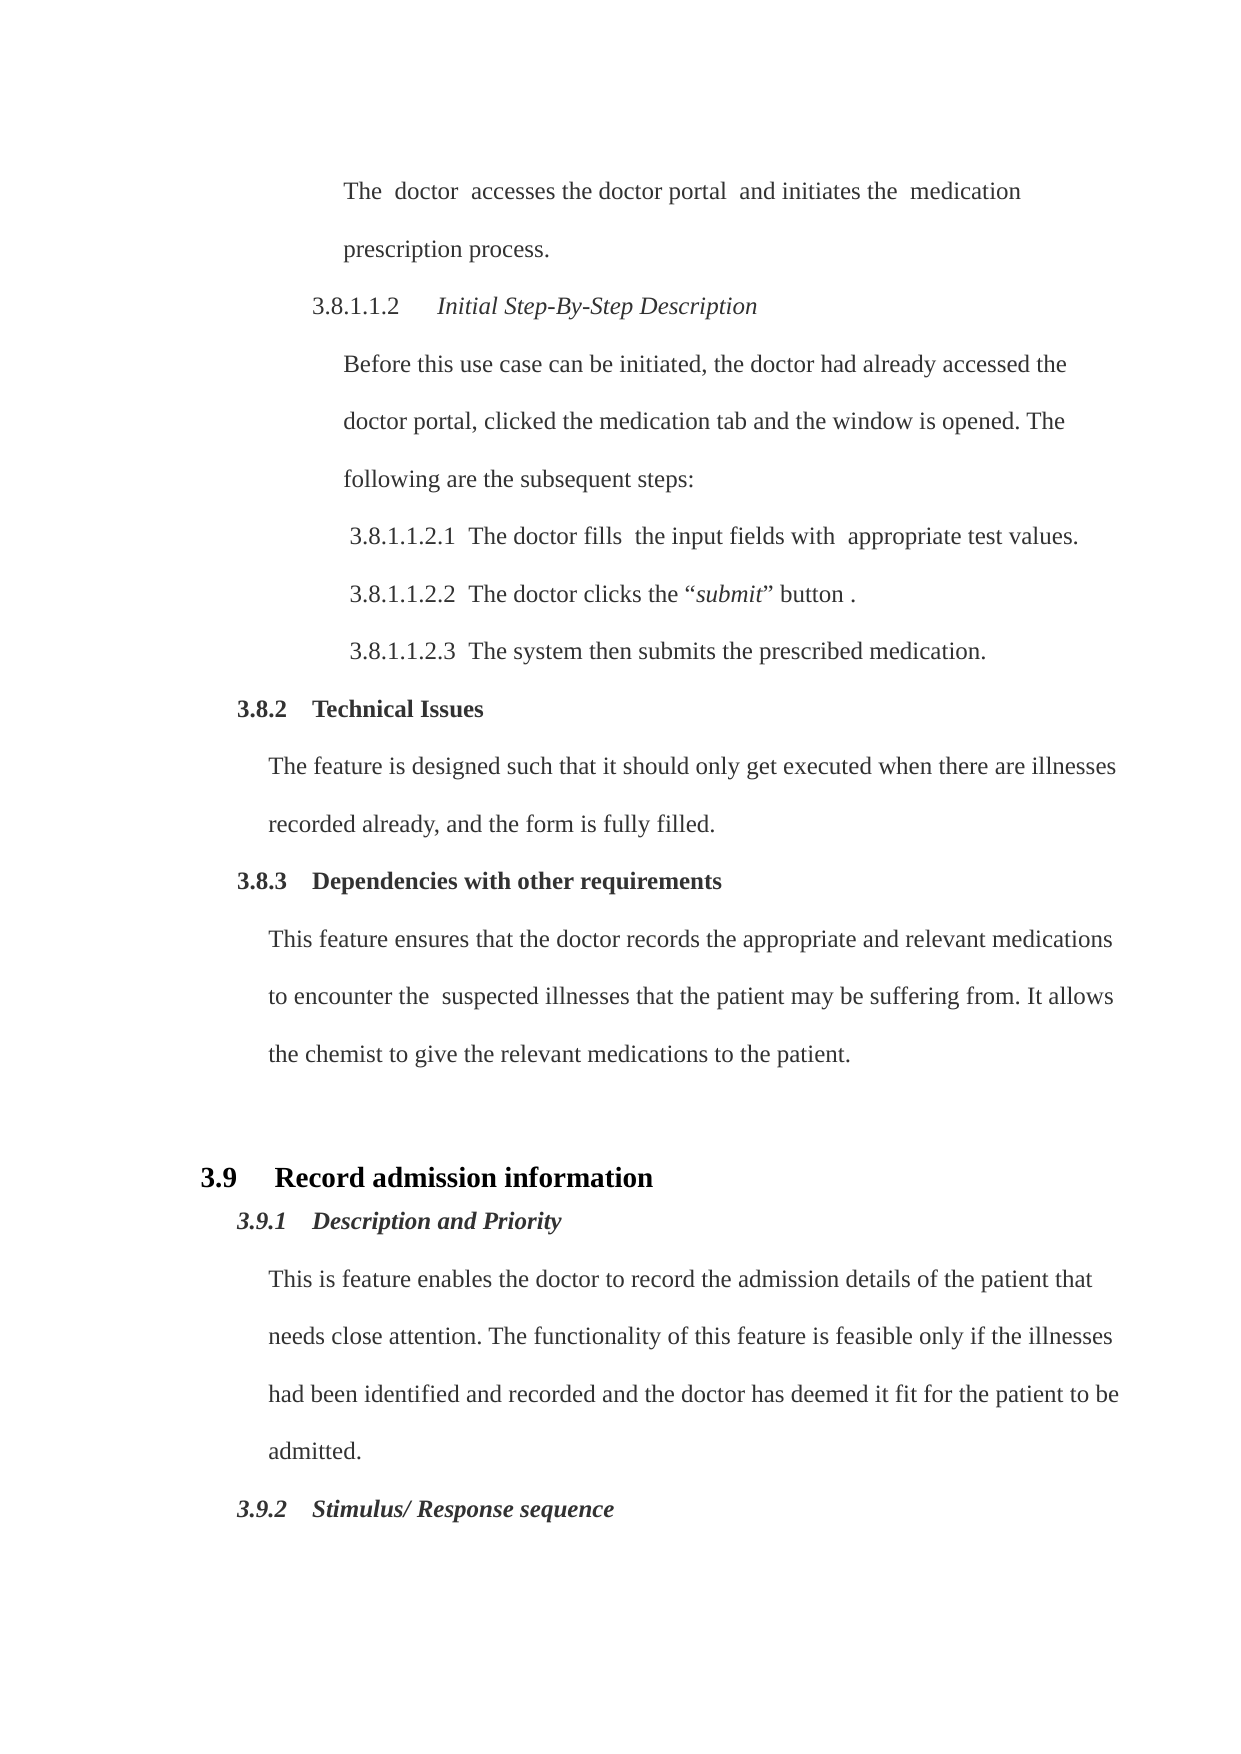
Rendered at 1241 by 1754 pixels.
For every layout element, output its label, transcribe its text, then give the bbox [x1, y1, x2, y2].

list The system then submits the prescribed medication. [343, 636, 1122, 665]
list Description and Priority [231, 1206, 1122, 1235]
list Stimulus/ Response sequence [231, 1494, 1122, 1522]
list The doctor fills the input fields with appropriate test values. [343, 521, 1122, 550]
subtitle Record admission information [193, 1160, 1122, 1194]
list Dependencies with other requirements [231, 866, 1122, 895]
list The doctor accesses the doctor portal and initiates the medication prescription process. [306, 176, 1122, 263]
list This is feature enables the doctor to record the admission details of the patient that needs close attention. The functionality of this feature is feasible only if the illnesses had been identified and recorded and the doctor has deemed it fit for the patient to be admitted. [231, 1264, 1122, 1465]
list Initial Step-By-Step Description [306, 291, 1122, 320]
list The doctor clicks the “submit” button . [343, 579, 1122, 608]
list This feature ensures that the doctor records the appropriate and relevant medications to encounter the suspected illnesses that the patient may be suffering from. It allows the chemist to give the relevant medications to the patient. [231, 924, 1122, 1068]
list Before this use case can be initiated, the doctor had already accessed the doctor portal, clicked the medication tab and the window is opened. The following are the subsequent steps: [306, 349, 1122, 493]
list Technical Issues [231, 694, 1122, 723]
list The feature is designed such that it should only get executed when there are illnesses recorded already, and the form is fully filled. [231, 751, 1122, 838]
